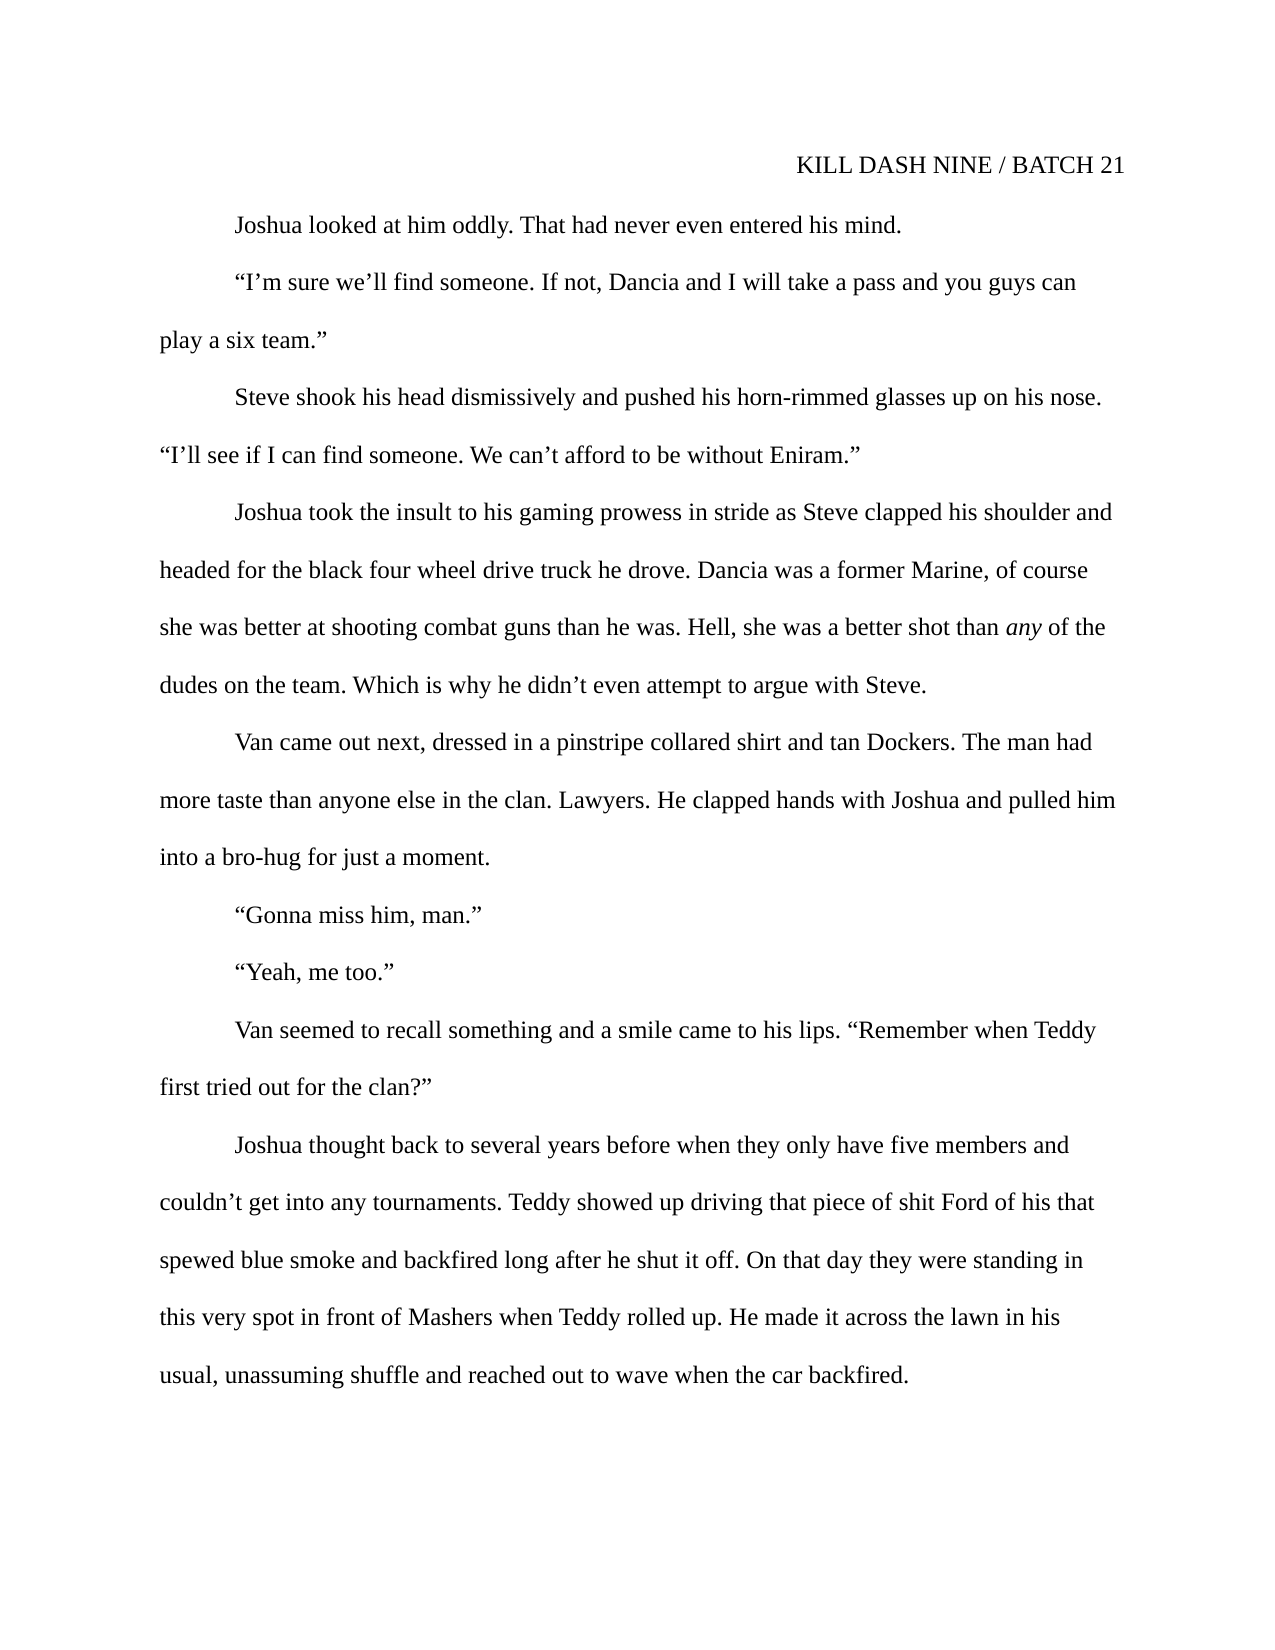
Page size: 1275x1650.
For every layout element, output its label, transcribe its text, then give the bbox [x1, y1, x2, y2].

text Van came out next, dressed in a pinstripe collared shirt and tan Dockers. The man had more taste than anyone else in the clan. Lawyers. He clapped hands with Joshua and pulled him into a bro-hug for just a moment. [159, 727, 1125, 871]
text Van seemed to recall something and a smile came to his lips. “Remember when Teddy first tried out for the clan?” [159, 1015, 1125, 1101]
text Joshua looked at him oddly. That had never even entered his mind. [159, 210, 1125, 239]
text Steve shook his head dismissively and pushed his horn-rimmed glasses up on his nose. “I’ll see if I can find someone. We can’t afford to be without Eniram.” [159, 382, 1125, 469]
text “Gonna miss him, man.” [159, 900, 1125, 929]
text “Yeah, me too.” [159, 957, 1125, 986]
text Joshua thought back to several years before when they only have five members and couldn’t get into any tournaments. Teddy showed up driving that piece of shit Ford of his that spewed blue smoke and backfired long after he shut it off. On that day they were standing in this very spot in front of Mashers when Teddy rolled up. He made it across the lawn in his usual, unassuming shuffle and reached out to wave when the car backfired. [159, 1130, 1125, 1389]
text “I’m sure we’ll find someone. If not, Dancia and I will take a pass and you guys can play a six team.” [159, 267, 1125, 354]
text Joshua took the insult to his gaming prowess in stride as Steve clapped his shoulder and headed for the black four wheel drive truck he drove. Dancia was a former Marine, of course she was better at shooting combat guns than he was. Hell, she was a better shot than any of the dudes on the team. Which is why he didn’t even attempt to argue with Steve. [159, 497, 1125, 699]
